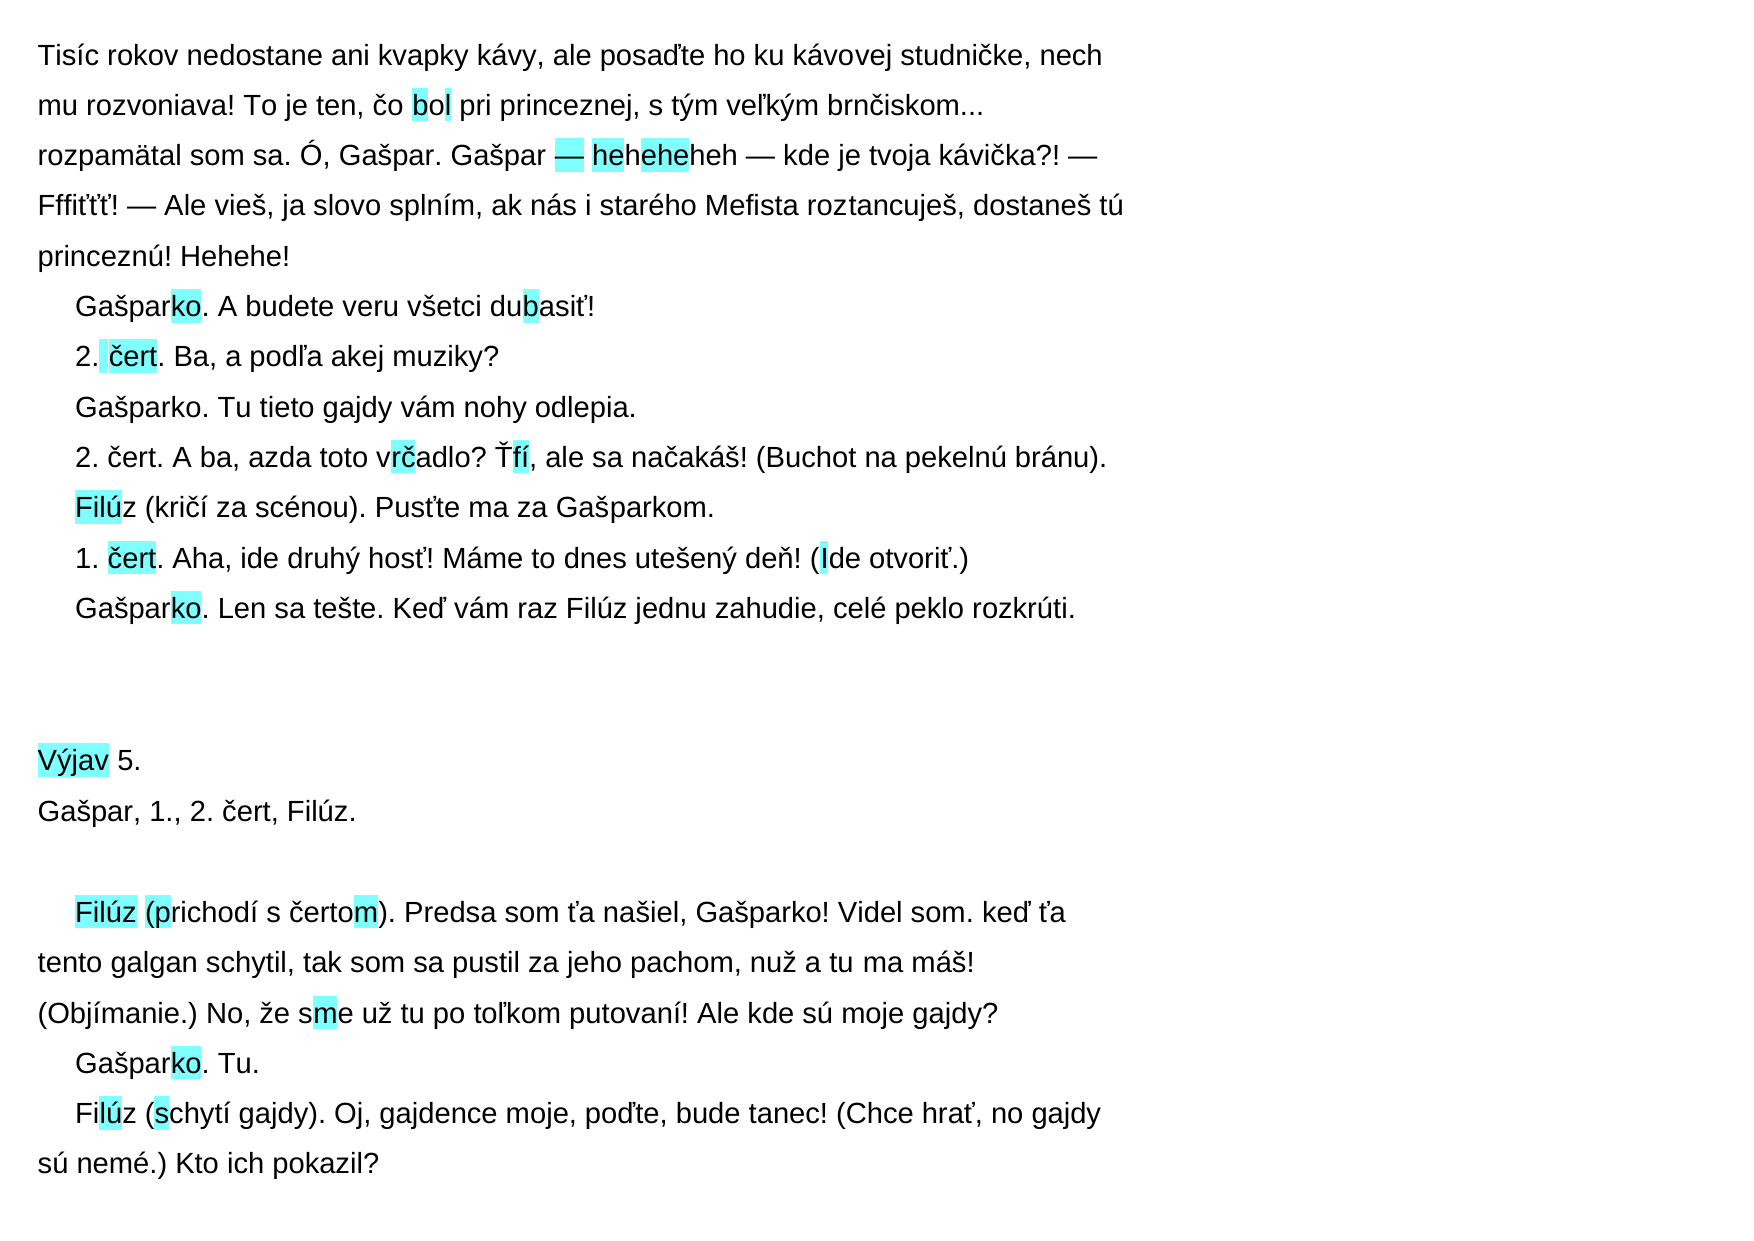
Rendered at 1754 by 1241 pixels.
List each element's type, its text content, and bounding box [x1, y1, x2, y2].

text Filúz (prichodí s čertom). Predsa som ťa na­šiel, Gašparko! Videl som. keď ťa tento galgan schytil, tak som sa pustil za jeho pachom, nuž a tu ma máš! (Objímanie.) No, že sme už tu po toľkom putovaní! Ale kde sú moje gajdy? [37, 895, 1130, 1029]
text Tisíc rokov ne­dostane ani kvapky kávy, ale posaďte ho ku kávo­vej studničke, nech mu rozvoniava! To je ten, čo bol pri princeznej, s tým veľkým brnčiskom... rozpamätal som sa. Ó, Gašpar. Gašpar — heheheheh — kde je tvoja kávička?! — Fffiťťť! — Ale vieš, ja slovo splním, ak nás i starého Mefista roz­tancuješ, dostaneš tú princeznú! Hehehe! [37, 37, 1130, 272]
text Gašparko. A budete veru všetci dubasiť! [37, 289, 1130, 323]
text Gašpar, 1., 2. čert, Filúz. [37, 794, 1130, 827]
text 2. čert. A ba, azda toto vrčadlo? Ťfí, ale sa na­čakáš! (Buchot na pekelnú bránu). [37, 440, 1130, 473]
text Gašparko. Tu tieto gajdy vám nohy odlepia. [37, 390, 1130, 423]
text 2. čert. Ba, a podľa akej muziky? [37, 339, 1130, 373]
text Filúz (schytí gajdy). Oj, gajdence moje, poďte, bude tanec! (Chce hrať, no gajdy sú nemé.) Kto ich pokazil? [37, 1096, 1130, 1180]
text 1. čert. Aha, ide druhý hosť! Máme to dnes utešený deň! (Ide otvoriť.) [37, 541, 1130, 574]
text Gašparko. Len sa tešte. Keď vám raz Filúz jednu zahudie, celé peklo rozkrúti. [37, 591, 1130, 624]
text Filúz (kričí za scénou). Pusťte ma za Gaš­parkom. [37, 490, 1130, 524]
text Gašparko. Tu. [37, 1046, 1130, 1079]
text Výjav 5. [37, 743, 1130, 777]
